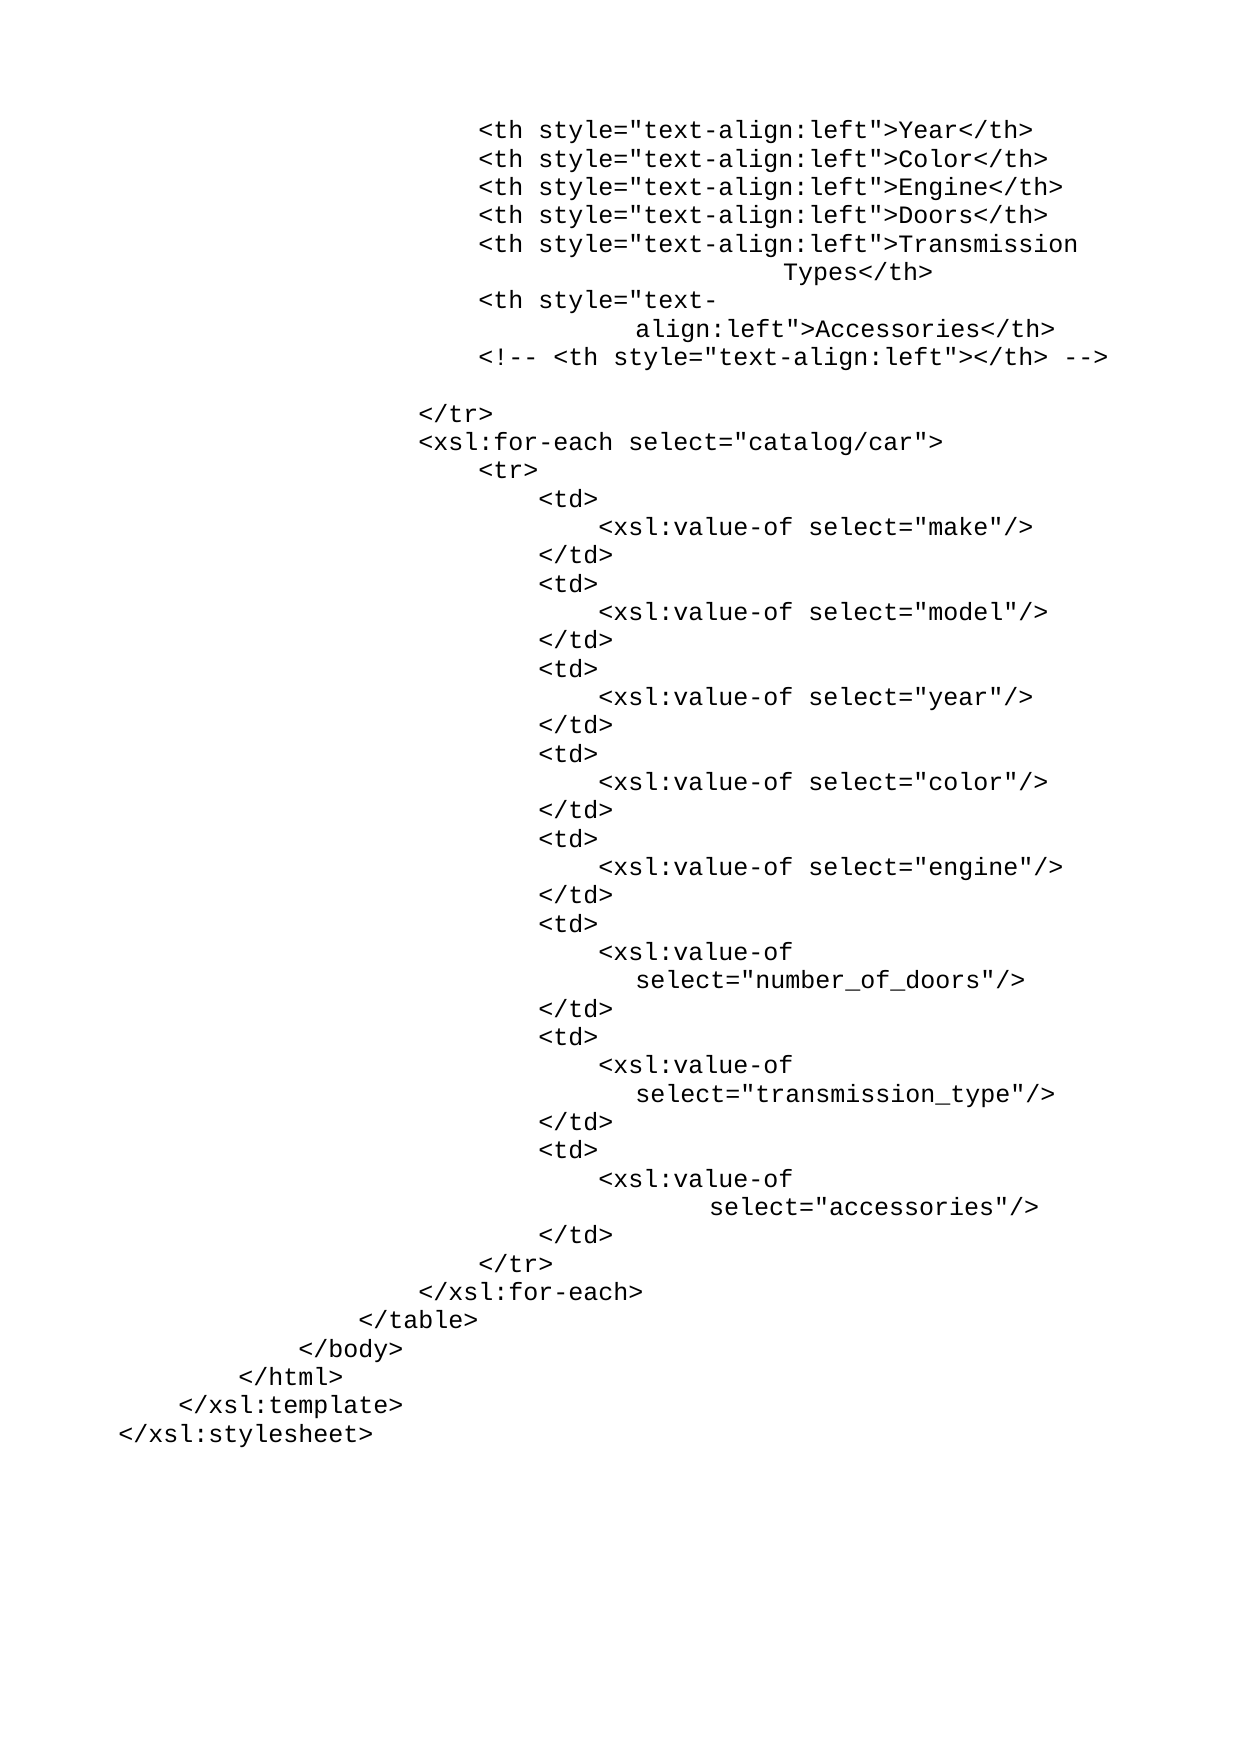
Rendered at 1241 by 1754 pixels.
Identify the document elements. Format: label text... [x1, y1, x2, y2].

text <td> [118, 571, 1122, 600]
text </td> [118, 996, 1122, 1025]
text <th style="text-align:left">Transmission Types</th> [118, 231, 1122, 288]
text <td> [118, 1025, 1122, 1053]
text <td> [118, 826, 1122, 855]
text <td> [118, 656, 1122, 685]
text </html> [118, 1365, 1122, 1393]
text <th style="text- align:left">Accessories</th> [118, 288, 1122, 345]
text <td> [118, 741, 1122, 770]
text <xsl:for-each select="catalog/car"> [118, 430, 1122, 458]
text </td> [118, 1223, 1122, 1251]
text <xsl:value-of select="color"/> [118, 770, 1122, 798]
text </td> [118, 543, 1122, 571]
text <!-- <th style="text-align:left"></th> --> [118, 345, 1122, 373]
text <th style="text-align:left">Year</th> [118, 118, 1122, 146]
text <xsl:value-of select="make"/> [118, 515, 1122, 543]
text </td> [118, 1110, 1122, 1138]
text <xsl:value-of select="year"/> [118, 685, 1122, 713]
text <td> [118, 911, 1122, 940]
text </td> [118, 883, 1122, 911]
text </td> [118, 628, 1122, 656]
text <xsl:value-of select="engine"/> [118, 855, 1122, 883]
text <td> [118, 486, 1122, 515]
text <xsl:value-of select="model"/> [118, 600, 1122, 628]
text <th style="text-align:left">Engine</th> [118, 175, 1122, 203]
text </xsl:stylesheet> [118, 1421, 1122, 1450]
text </body> [118, 1336, 1122, 1365]
text <th style="text-align:left">Color</th> [118, 146, 1122, 175]
text </table> [118, 1308, 1122, 1336]
text <tr> [118, 458, 1122, 486]
text </xsl:for-each> [118, 1280, 1122, 1308]
text </tr> [118, 401, 1122, 430]
text <th style="text-align:left">Doors</th> [118, 203, 1122, 231]
text </xsl:template> [118, 1393, 1122, 1421]
text <xsl:value-of select="transmission_type"/> [118, 1053, 1122, 1110]
text <xsl:value-of select="accessories"/> [118, 1166, 1122, 1223]
text <xsl:value-of select="number_of_doors"/> [118, 940, 1122, 996]
text </tr> [118, 1251, 1122, 1280]
text <td> [118, 1138, 1122, 1166]
text </td> [118, 798, 1122, 826]
text </td> [118, 713, 1122, 741]
